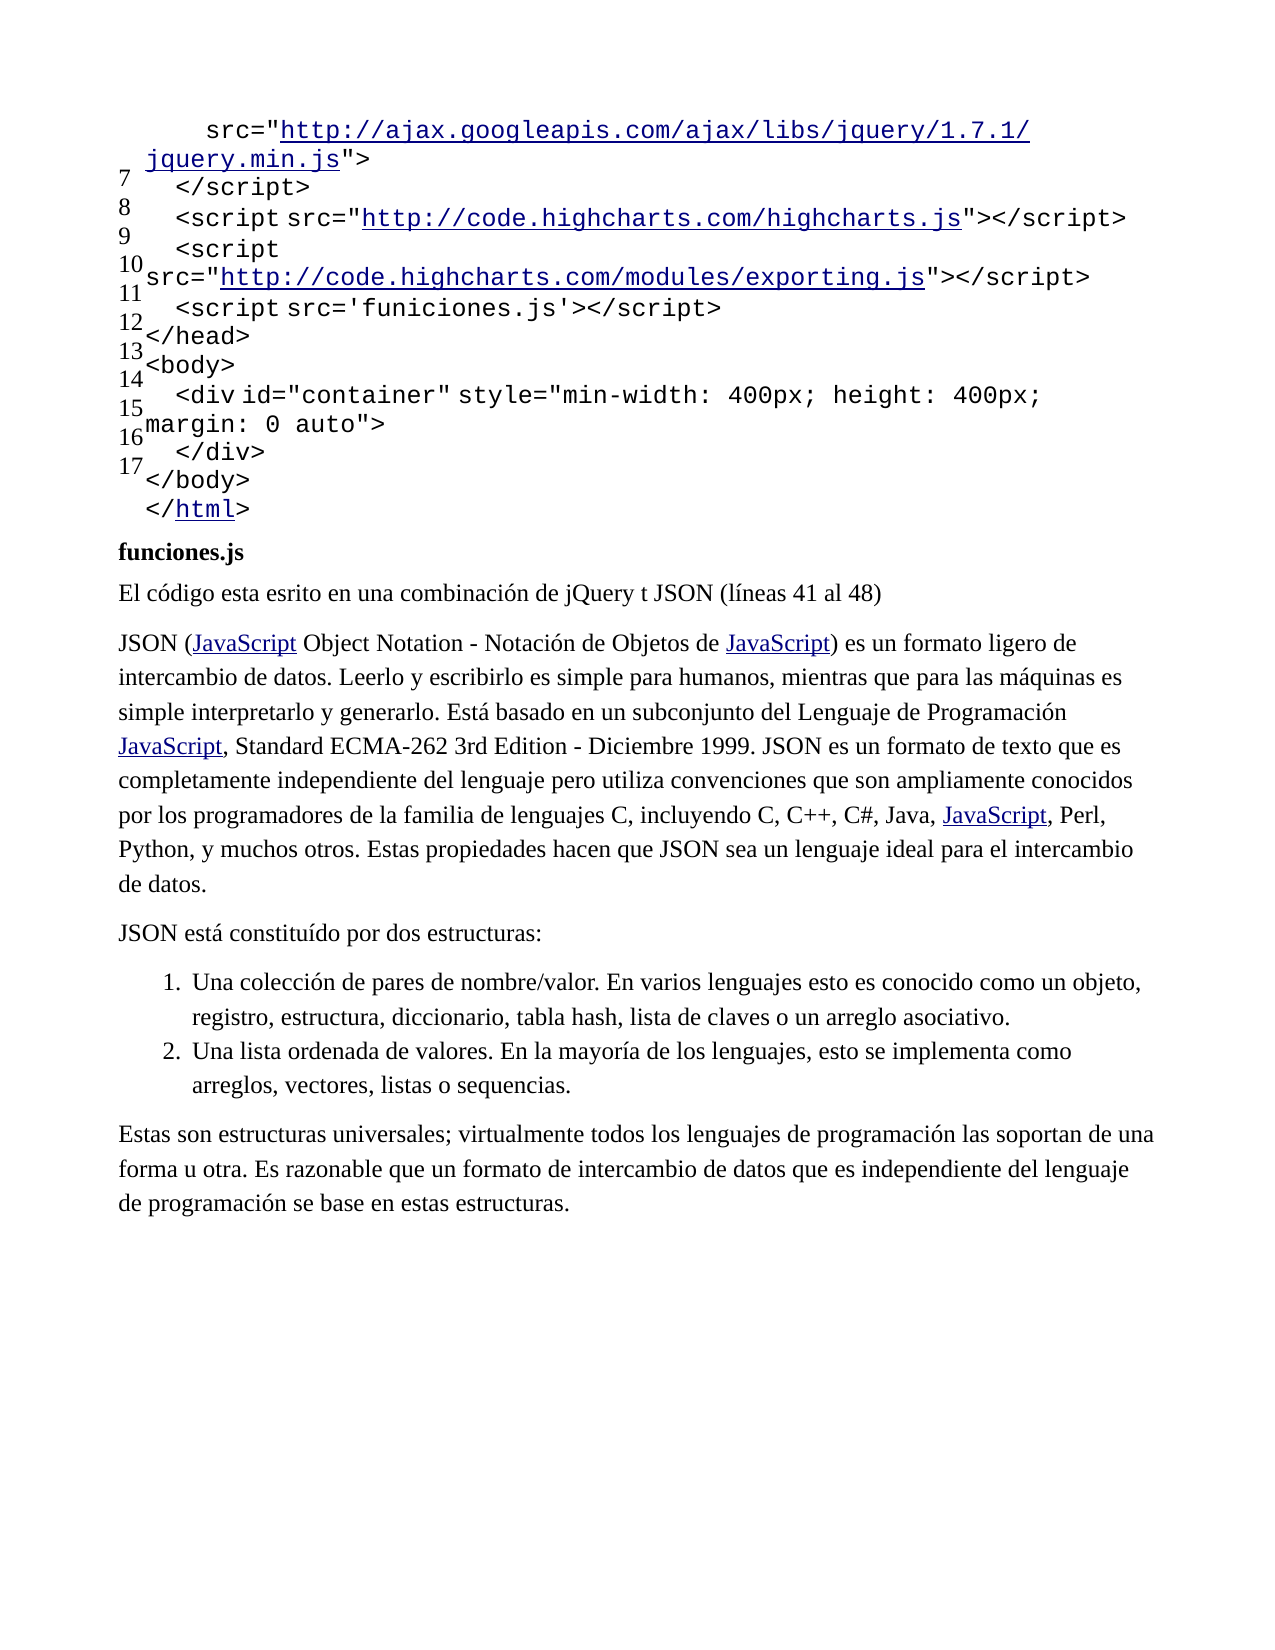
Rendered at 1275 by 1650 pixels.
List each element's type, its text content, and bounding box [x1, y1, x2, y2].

text JSON (JavaScript Object Notation - Notación de Objetos de JavaScript) es un formato ligero de intercambio de datos. Leerlo y escribirlo es simple para humanos, mientras que para las máquinas es simple interpretarlo y generarlo. Está basado en un subconjunto del Lenguaje de Programación JavaScript, Standard ECMA-262 3rd Edition - Diciembre 1999. JSON es un formato de texto que es completamente independiente del lenguaje pero utiliza convenciones que son ampliamente conocidos por los programadores de la familia de lenguajes C, incluyendo C, C++, C#, Java, JavaScript, Perl, Python, y muchos otros. Estas propiedades hacen que JSON sea un lenguaje ideal para el intercambio de datos. [118, 628, 1157, 898]
subtitle funciones.js [118, 537, 1157, 566]
table_header src="http://ajax.googleapis.com/ajax/libs/jquery/1.7.1/jquery.min.js"> </script> <script src="http://code.highcharts.com/highcharts.js"></script> <script src="http://code.highcharts.com/modules/exporting.js"></script> <script src='funiciones.js'></script> </head> <body> <div id="container" style="min-width: 400px; height: 400px; margin: 0 auto"> </div> </body> </html> [145, 118, 1157, 525]
text JSON está constituído por dos estructuras: [118, 918, 1157, 947]
list Una lista ordenada de valores. En la mayoría de los lenguajes, esto se implementa como arreglos, vectores, listas o sequencias. [162, 1036, 1157, 1099]
list Una colección de pares de nombre/valor. En varios lenguajes esto es conocido como un objeto, registro, estructura, diccionario, tabla hash, lista de claves o un arreglo asociativo. [162, 967, 1157, 1030]
text El código esta esrito en una combinación de jQuery t JSON (líneas 41 al 48) [118, 578, 1157, 607]
text Estas son estructuras universales; virtualmente todos los lenguajes de programación las soportan de una forma u otra. Es razonable que un formato de intercambio de datos que es independiente del lenguaje de programación se base en estas estructuras. [118, 1119, 1157, 1217]
table_header 7 8 9 10 11 12 13 14 15 16 17 [118, 118, 145, 525]
